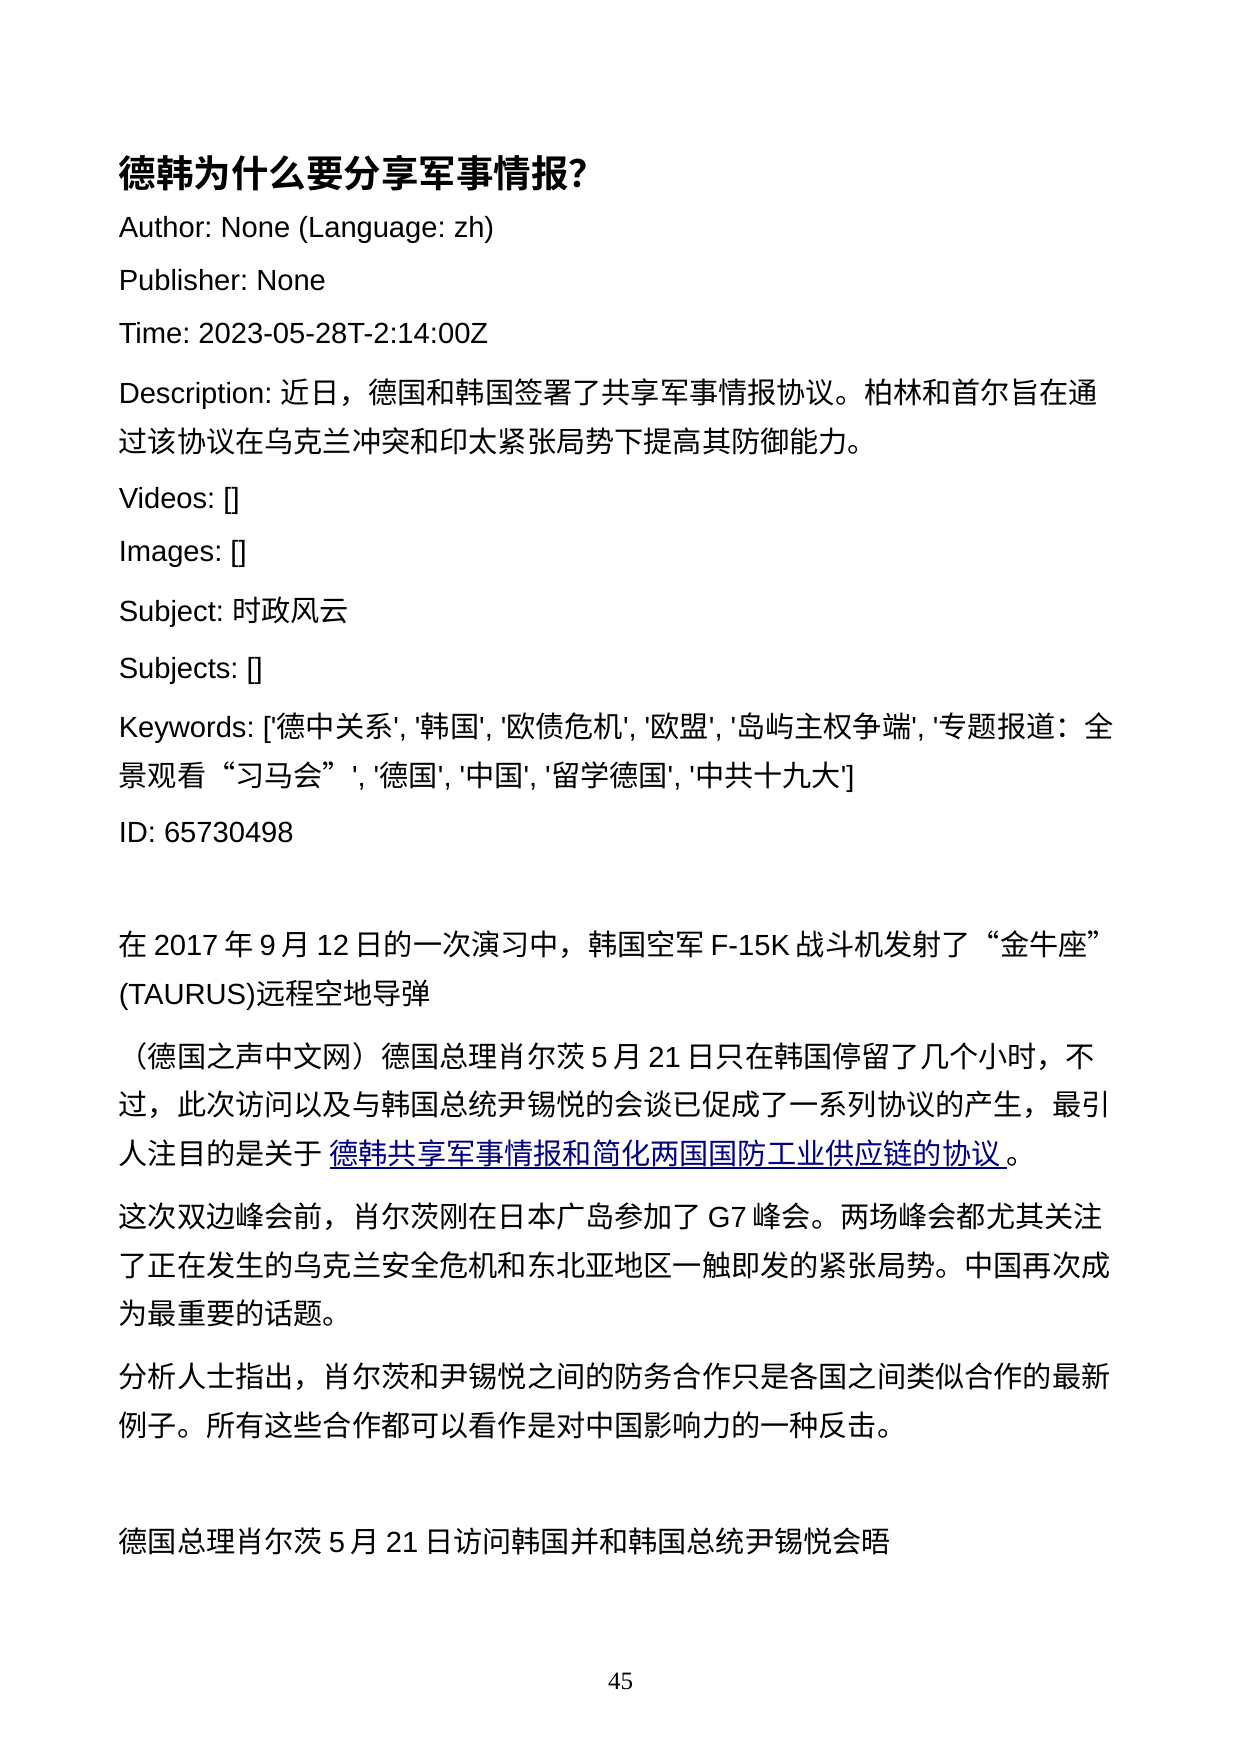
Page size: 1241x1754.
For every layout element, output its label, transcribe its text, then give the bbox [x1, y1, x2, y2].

text 在2017年9月12日的一次演习中，韩国空军F-15K战斗机发射了“金牛座”(TAURUS)远程空地导弹 [118, 922, 1122, 1013]
text Videos: [] [118, 481, 1122, 515]
text 分析人士指出，肖尔茨和尹锡悦之间的防务合作只是各国之间类似合作的最新例子。所有这些合作都可以看作是对中国影响力的一种反击。 [118, 1354, 1122, 1445]
text Subject: 时政风云 [118, 588, 1122, 630]
text Subjects: [] [118, 651, 1122, 684]
text Description: 近日，德国和韩国签署了共享军事情报协议。柏林和首尔旨在通过该协议在乌克兰冲突和印太紧张局势下提高其防御能力。 [118, 370, 1122, 461]
text 这次双边峰会前，肖尔茨刚在日本广岛参加了G7峰会。两场峰会都尤其关注了正在发生的乌克兰安全危机和东北亚地区一触即发的紧张局势。中国再次成为最重要的话题。 [118, 1194, 1122, 1333]
subtitle 德韩为什么要分享军事情报？ [118, 143, 1122, 198]
text ID: 65730498 [118, 816, 1122, 849]
text Time: 2023-05-28T-2:14:00Z [118, 317, 1122, 350]
text Images: [] [118, 534, 1122, 568]
text Publisher: None [118, 263, 1122, 297]
text Keywords: ['德中关系', '韩国', '欧债危机', '欧盟', '岛屿主权争端', '专题报道：全景观看“习马会”', '德国', '中国', '留学德国', '中共十九大'] [118, 704, 1122, 795]
text （德国之声中文网）德国总理肖尔茨5月21日只在韩国停留了几个小时，不过，此次访问以及与韩国总统尹锡悦的会谈已促成了一系列协议的产生，最引人注目的是关于 德韩共享军事情报和简化两国国防工业供应链的协议 。 [118, 1033, 1122, 1173]
text Author: None (Language: zh) [118, 210, 1122, 244]
text 德国总理肖尔茨5月21日访问韩国并和韩国总统尹锡悦会晤 [118, 1519, 1122, 1561]
